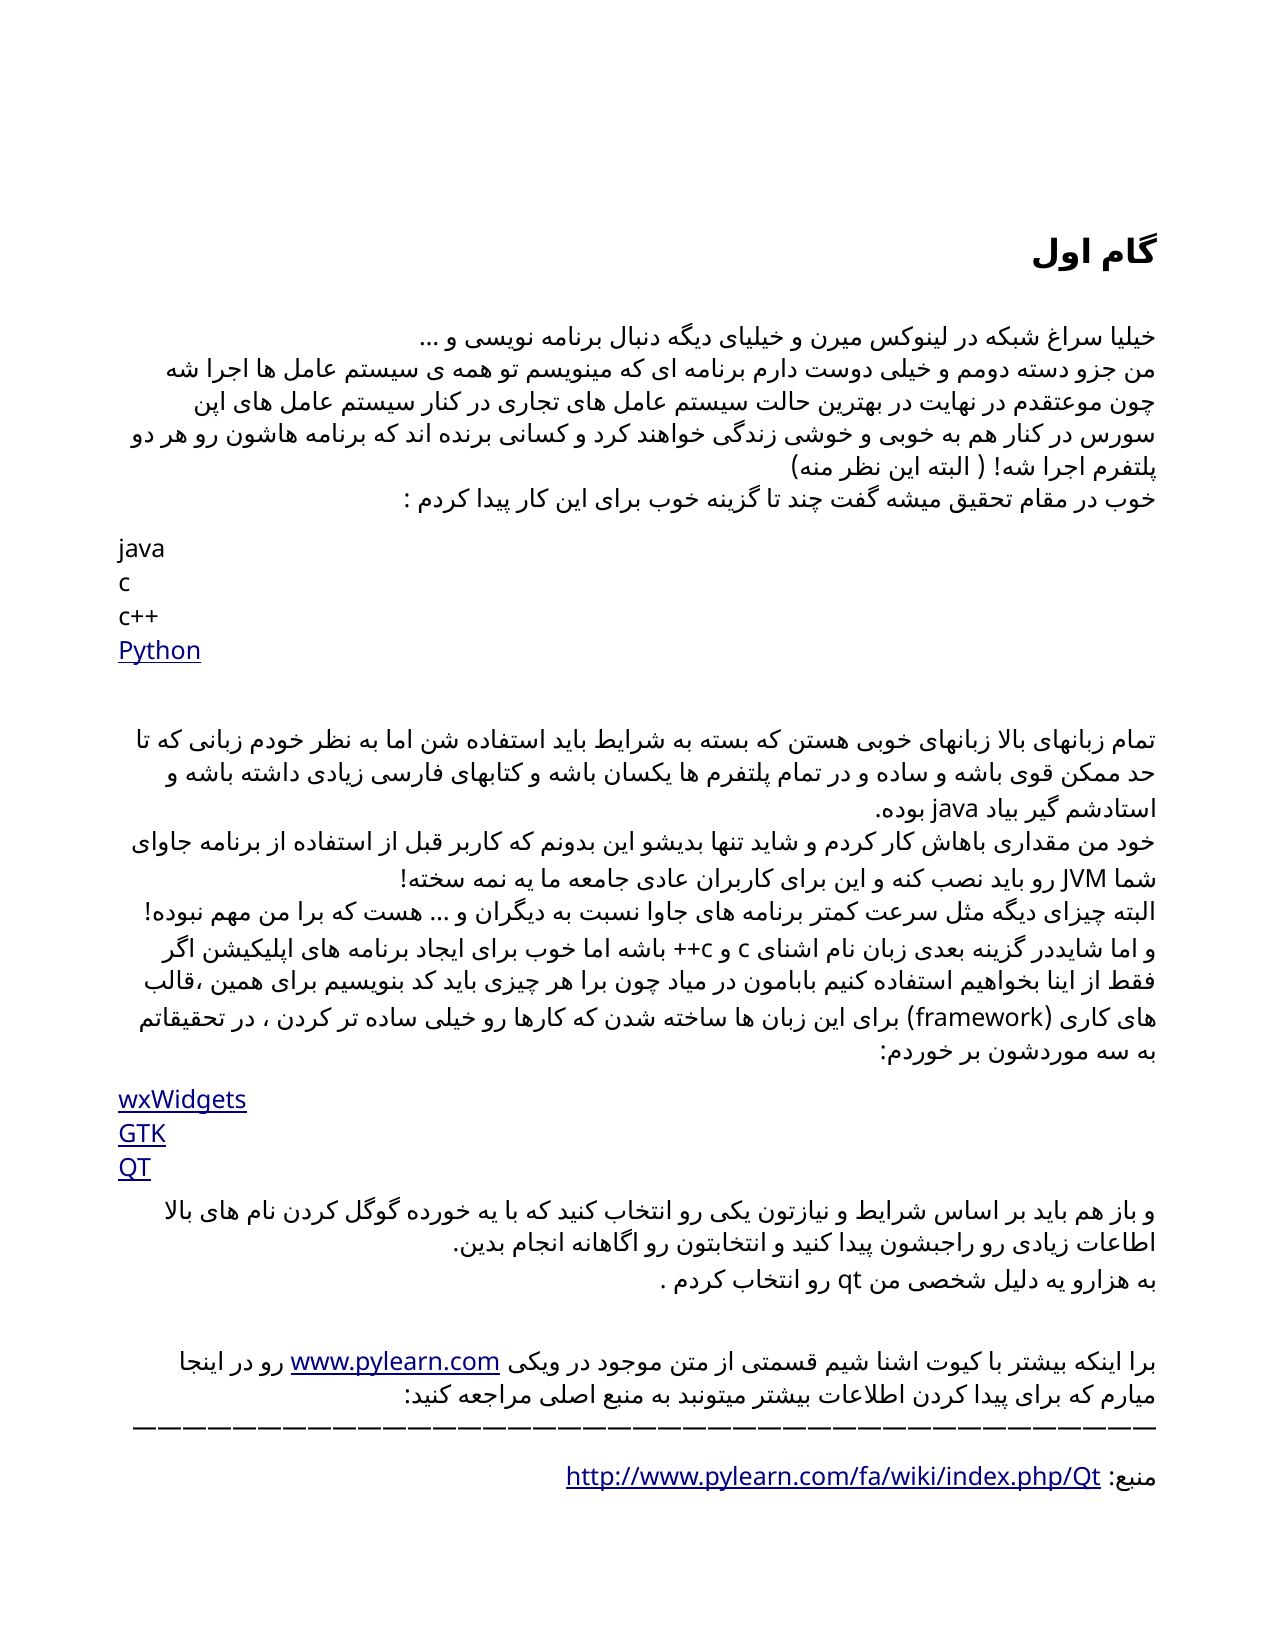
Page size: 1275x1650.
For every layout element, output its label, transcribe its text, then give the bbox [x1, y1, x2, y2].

text خیلیا سراغ شبکه در لینوکس میرن و خیلیای دیگه دنبال برنامه نویسی و … من جزو دسته دومم و خیلی دوست دارم برنامه ای که مینویسم تو همه ی سیستم عامل ها اجرا شه چون موعتقدم در نهایت در بهترین حالت سیستم عامل های تجاری در کنار سیستم عامل های اپن سورس در کنار هم به خوبی و خوشی زندگی خواهند کرد و کسانی برنده اند که برنامه هاشون رو هر دو پلتفرم اجرا شه! ( البته این نظر منه) خوب در مقام تحقیق میشه گفت چند تا گزینه خوب برای این کار پیدا کردم : [118, 290, 1157, 518]
text منبع: http://www.pylearn.com/fa/wiki/index.php/Qt [118, 1459, 1157, 1496]
text و باز هم باید بر اساس شرایط و نیازتون یکی رو انتخاب کنید که با یه خورده گوگل کردن نام های بالا اطاعات زیادی رو راجبشون پیدا کنید و انتخابتون رو اگاهانه انجام بدین. به هزارو یه دلیل شخصی من qt رو انتخاب کردم . [118, 1197, 1157, 1299]
text java c c++ Python [118, 531, 1157, 667]
text گام اول [118, 234, 1157, 277]
text wxWidgets GTK QT [118, 1082, 1157, 1184]
text برا اینکه بیشتر با کیوت اشنا شیم قسمتی از متن موجود در ویکی www.pylearn.com رو در اینجا میارم که برای پیدا کردن اطلاعات بیشتر میتونبد به منبع اصلی مراجعه کنید: ————————————————————————————————————————— [118, 1311, 1157, 1446]
text تمام زبانهای بالا زبانهای خوبی هستن که بسته به شرایط باید استفاده شن اما به نظر خودم زبانی که تا حد ممکن قوی باشه و ساده و در تمام پلتفرم ها یکسان باشه و کتابهای فارسی زیادی داشته باشه و استادشم گیر بیاد java بوده. خود من مقداری باهاش کار کردم و شاید تنها بدیشو این بدونم که کاربر قبل از استفاده از برنامه جاوای شما JVM رو باید نصب کنه و این برای کاربران عادی جامعه ما یه نمه سخته! البته چیزای دیگه مثل سرعت کمتر برنامه های جاوا نسبت به دیگران و … هست که برا من مهم نبوده! و اما شایددر گزینه بعدی زبان نام اشنای c و c++ باشه اما خوب برای ایجاد برنامه های اپلیکیشن اگر فقط از اینا بخواهیم استفاده کنیم بابامون در میاد چون برا هر چیزی باید کد بنویسیم برای همین ،قالب های کاری (framework) برای این زبان ها ساخته شدن که کارها رو خیلی ساده تر کردن ، در تحقیقاتم به سه موردشون بر خوردم: [118, 726, 1157, 1069]
